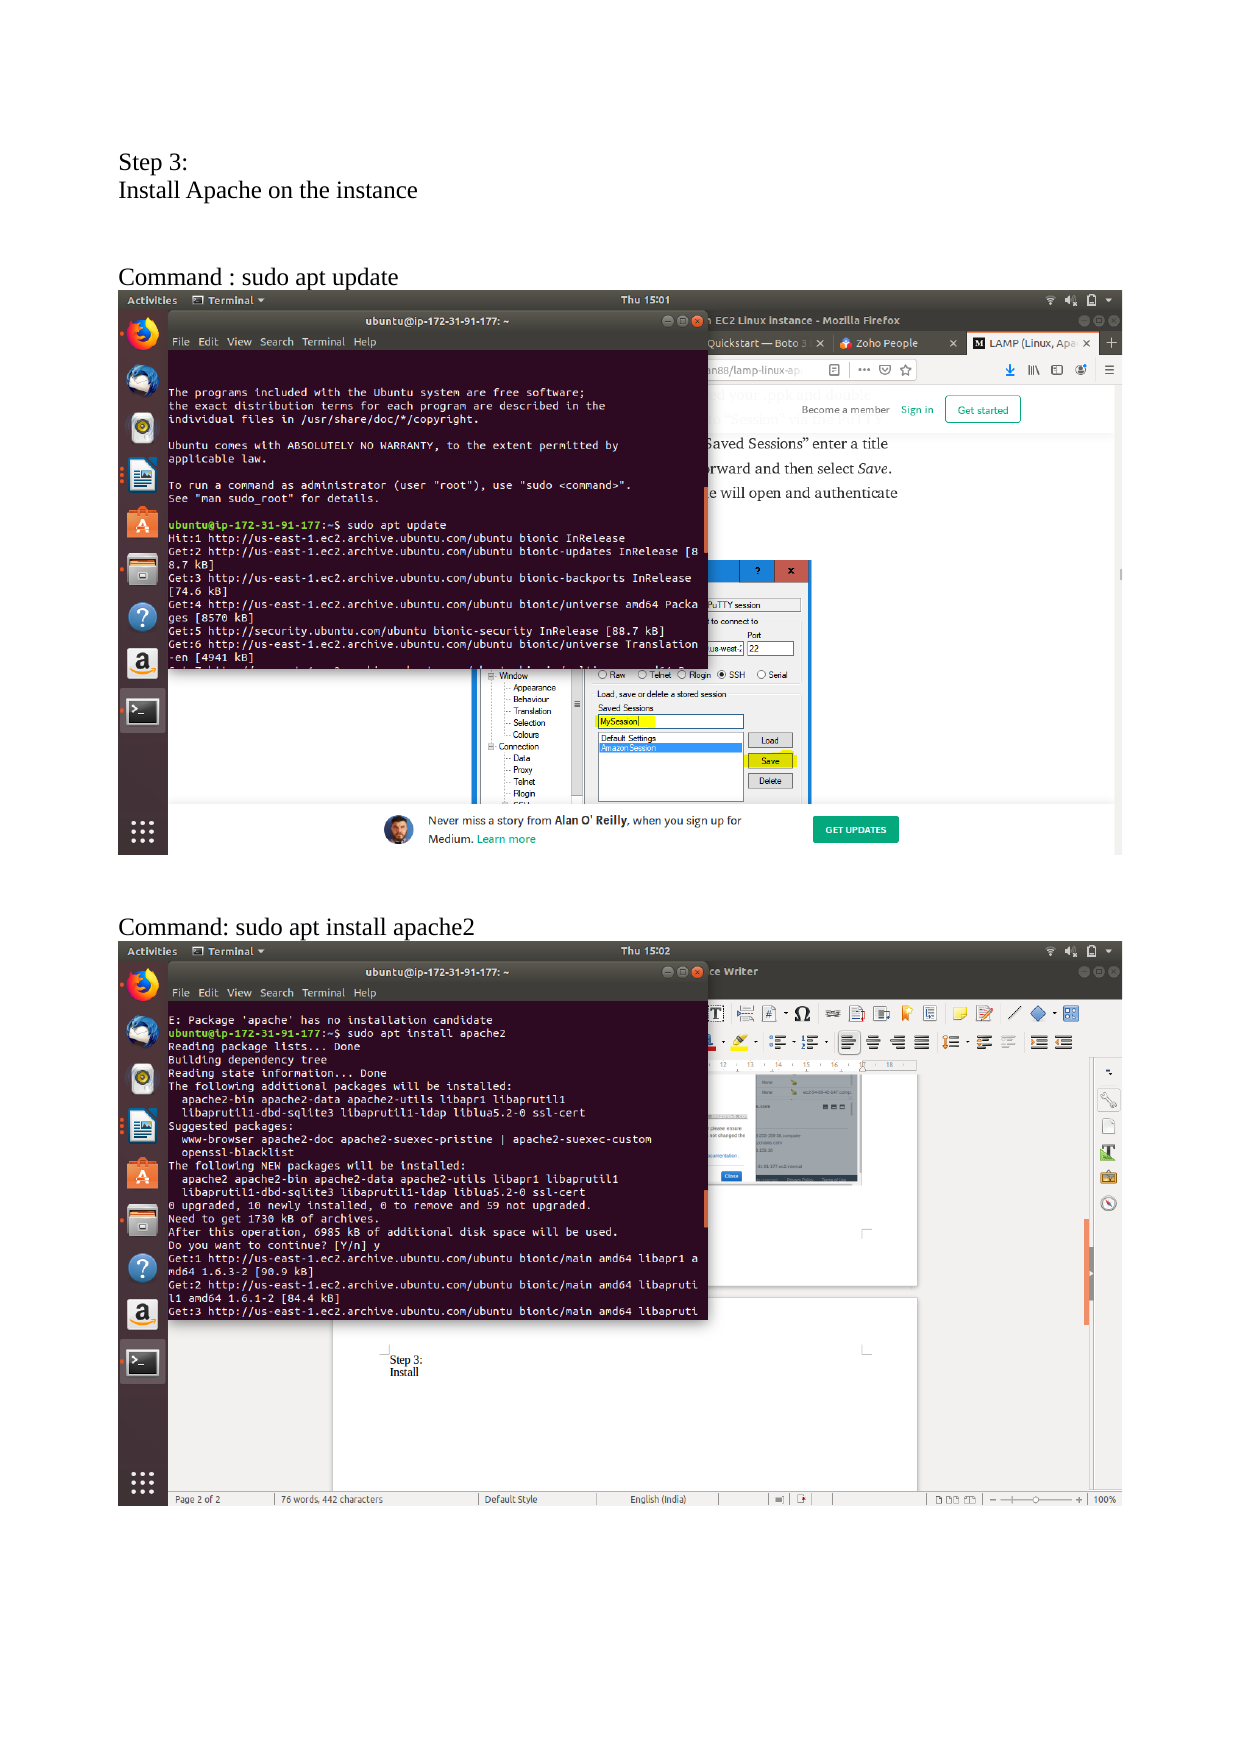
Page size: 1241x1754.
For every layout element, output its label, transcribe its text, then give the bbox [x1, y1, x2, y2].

picture [118, 290, 1123, 855]
text Command : sudo apt update [118, 262, 1122, 290]
picture [118, 941, 1123, 1506]
text Command: sudo apt install apache2 [118, 912, 1122, 941]
text Install Apache on the instance [118, 176, 1122, 204]
text Step 3: [118, 147, 1122, 176]
